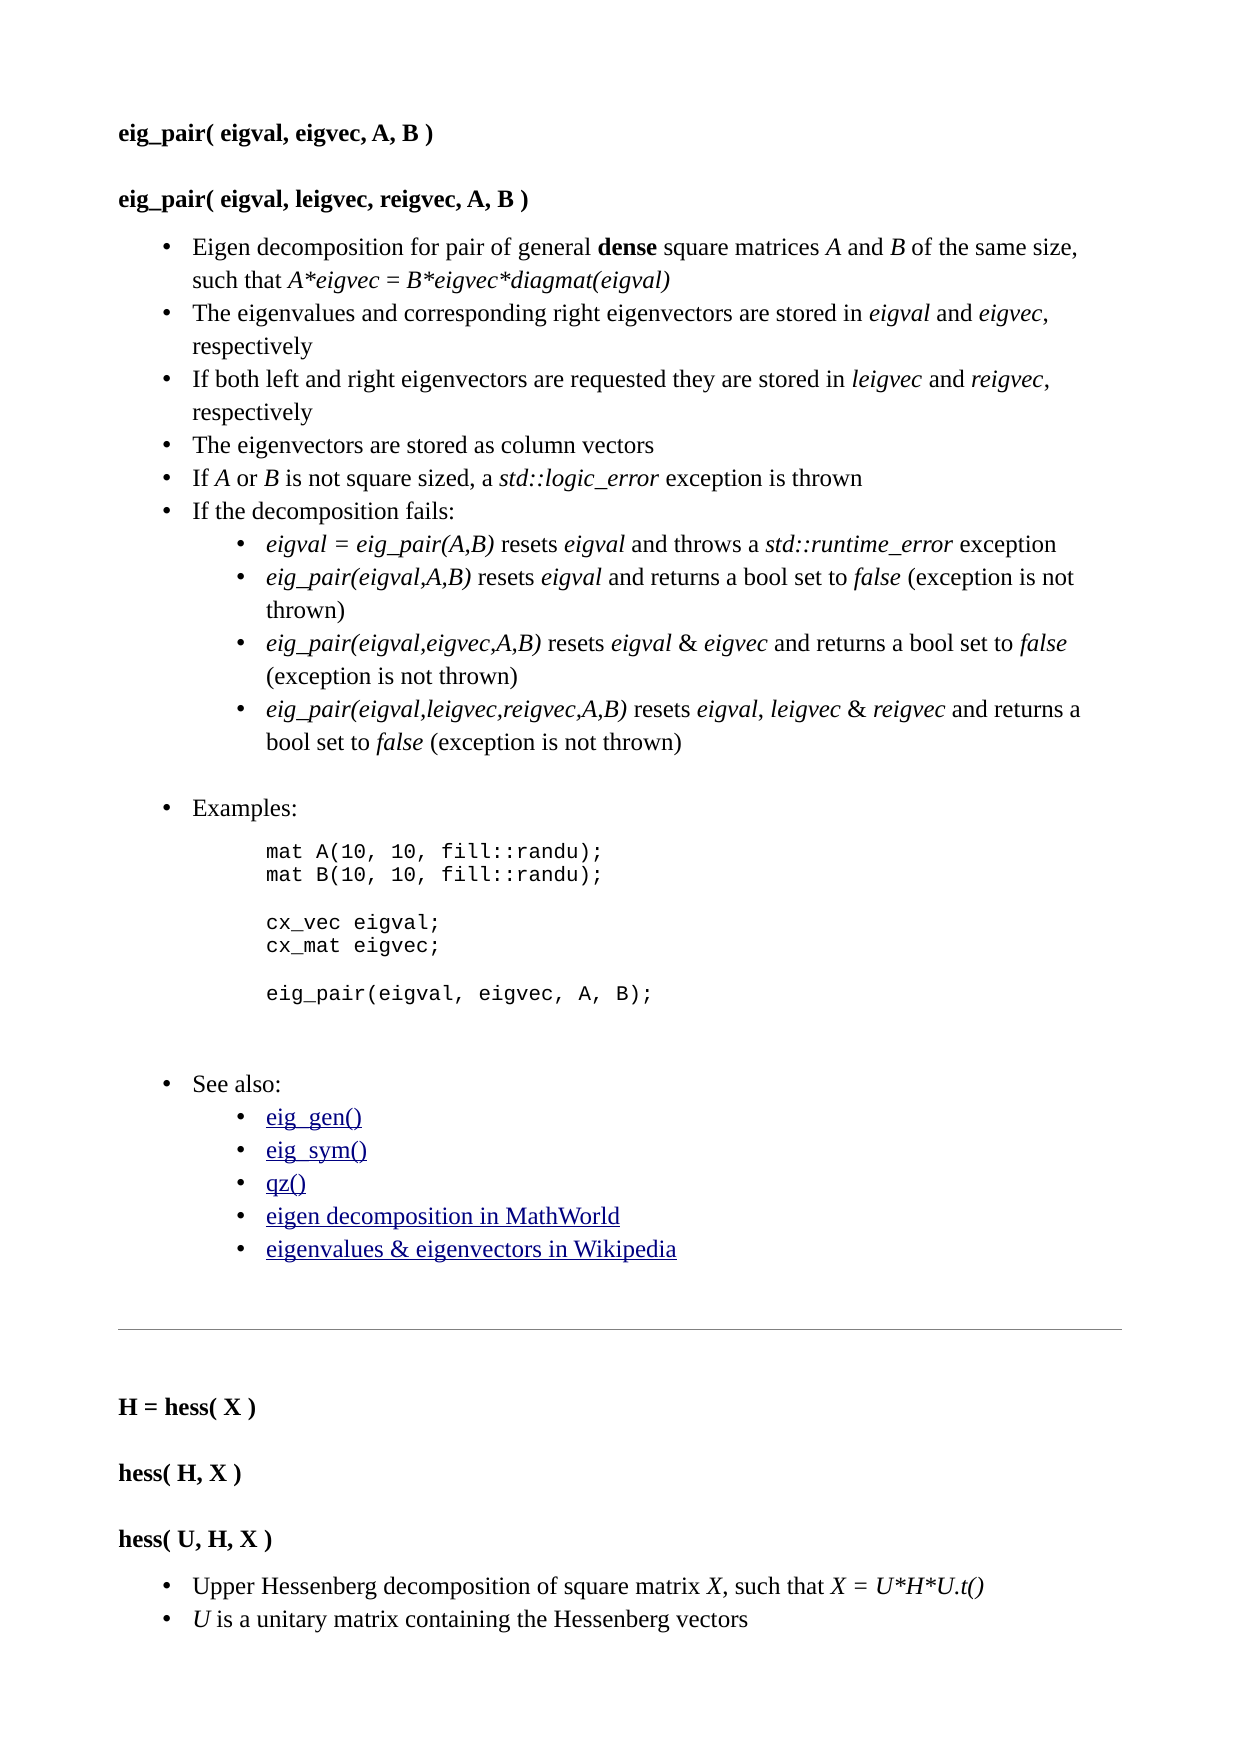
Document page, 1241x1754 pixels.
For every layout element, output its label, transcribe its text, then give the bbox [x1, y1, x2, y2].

list eig_gen() [236, 1102, 1122, 1131]
list eig_pair(eigval,eigvec,A,B) resets eigval & eigvec and returns a bool set to false (exception is not thrown) [236, 628, 1122, 690]
list cx_mat eigvec; [236, 935, 1122, 959]
list eigval = eig_pair(A,B) resets eigval and throws a std::runtime_error exception [236, 529, 1122, 558]
list If both left and right eigenvectors are requested they are stored in leigvec and reigvec, respectively [162, 364, 1122, 426]
list The eigenvectors are stored as column vectors [162, 430, 1122, 459]
list mat A(10, 10, fill::randu); [236, 841, 1122, 864]
list See also: [162, 1069, 1122, 1097]
list Examples: [162, 793, 1122, 822]
list The eigenvalues and corresponding right eigenvectors are stored in eigval and eigvec, respectively [162, 298, 1122, 359]
list eigen decomposition in MathWorld [236, 1201, 1122, 1229]
list U is a unitary matrix containing the Hessenberg vectors [162, 1604, 1122, 1633]
list eig_sym() [236, 1135, 1122, 1163]
list eig_pair(eigval, eigvec, A, B); [236, 983, 1122, 1006]
list If A or B is not square sized, a std::logic_error exception is thrown [162, 463, 1122, 492]
list eig_pair(eigval,leigvec,reigvec,A,B) resets eigval, leigvec & reigvec and returns a bool set to false (exception is not thrown) [236, 694, 1122, 756]
list mat B(10, 10, fill::randu); [236, 864, 1122, 888]
text eig_pair( eigval, eigvec, A, B ) eig_pair( eigval, leigvec, reigvec, A, B ) [118, 118, 1122, 213]
list If the decomposition fails: [162, 496, 1122, 525]
list eig_pair(eigval,A,B) resets eigval and returns a bool set to false (exception is not thrown) [236, 562, 1122, 624]
list cx_vec eigval; [236, 912, 1122, 935]
text H = hess( X ) hess( H, X ) hess( U, H, X ) [118, 1392, 1122, 1553]
list eigenvalues & eigenvectors in Wikipedia [236, 1234, 1122, 1263]
list Eigen decomposition for pair of general dense square matrices A and B of the same size, such that A*eigvec = B*eigvec*diagmat(eigval) [162, 232, 1122, 293]
list qz() [236, 1168, 1122, 1197]
list Upper Hessenberg decomposition of square matrix X, such that X = U*H*U.t() [162, 1571, 1122, 1600]
